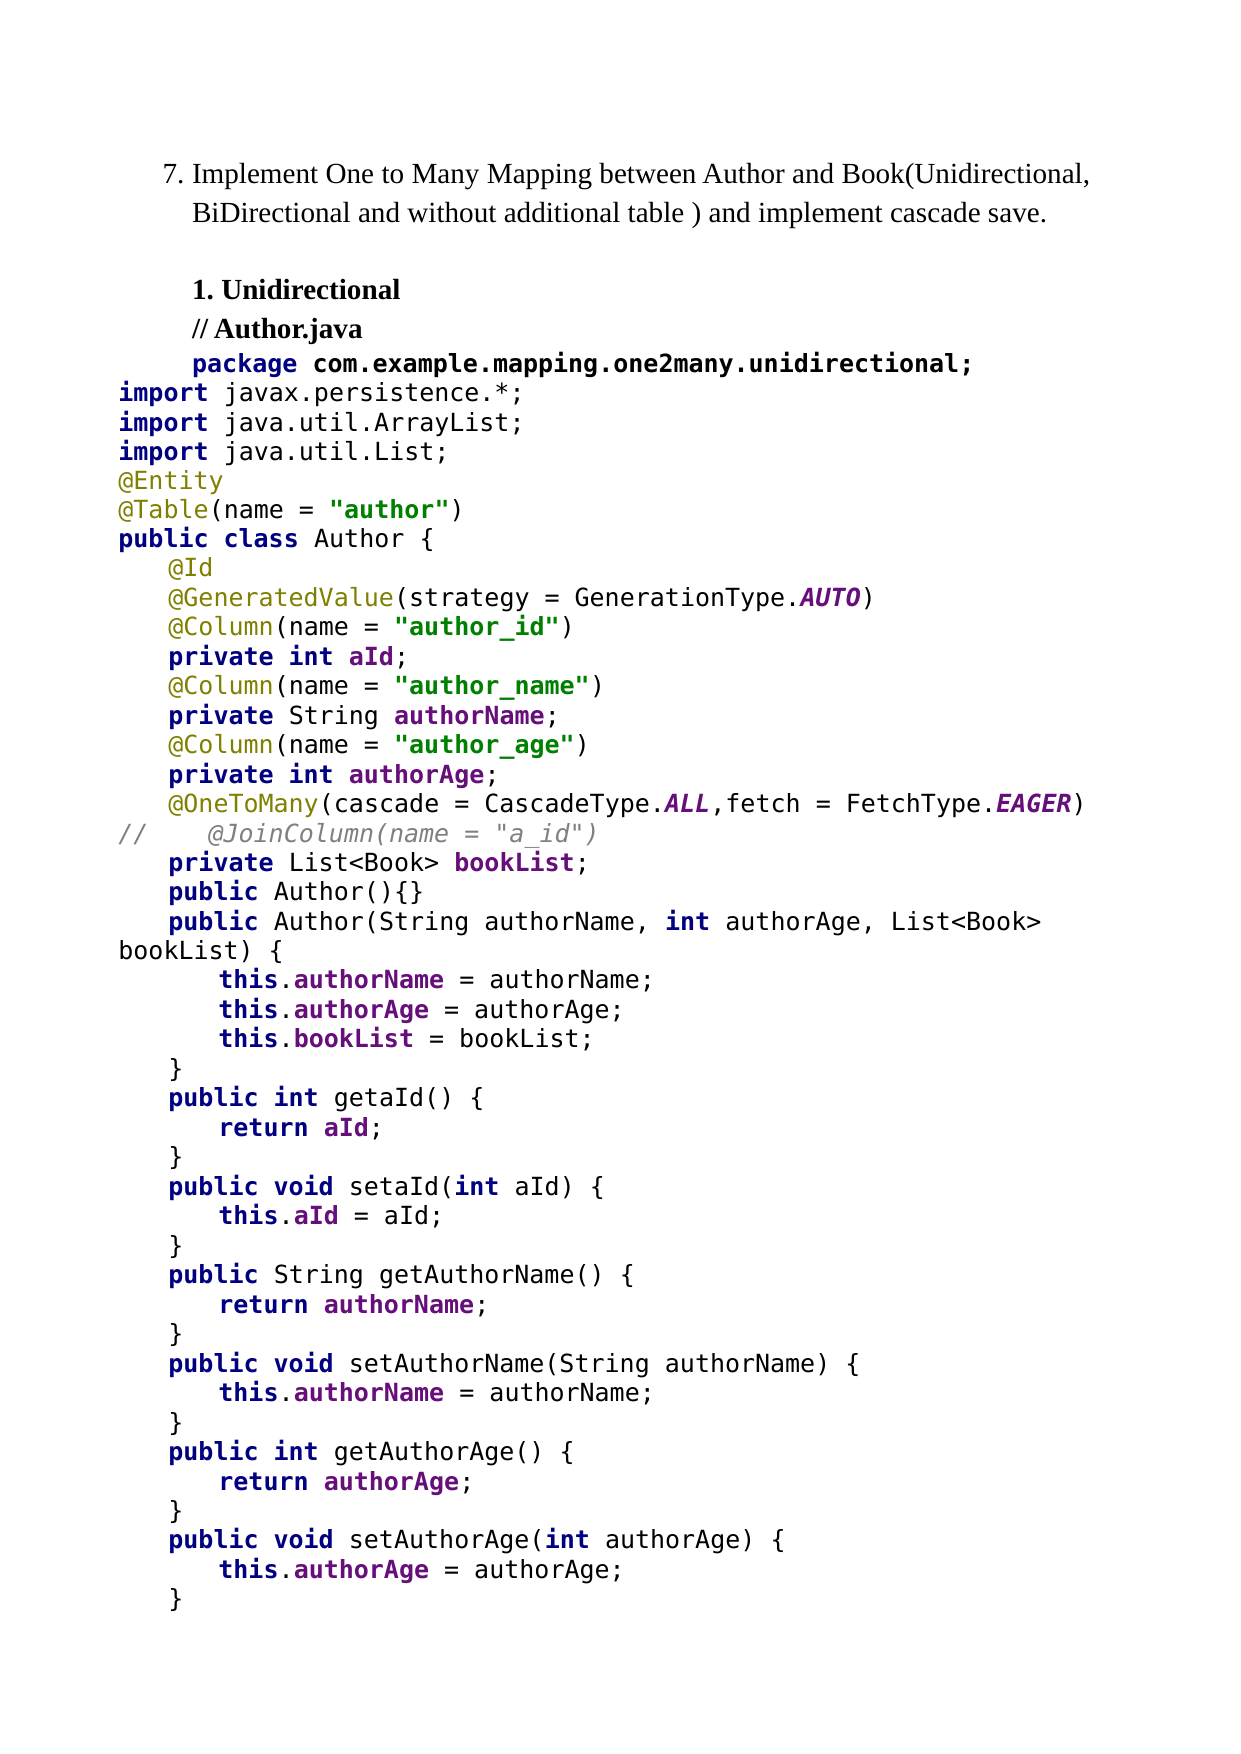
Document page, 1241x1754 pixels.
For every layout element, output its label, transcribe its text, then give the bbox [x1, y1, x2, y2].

text this.aId = aId; [118, 1201, 1122, 1231]
text public class Author { [118, 524, 1122, 553]
text return authorAge; [118, 1467, 1122, 1496]
list 1. Unidirectional [162, 272, 1122, 306]
text private String authorName; [118, 701, 1122, 730]
text public int getAuthorAge() { [118, 1437, 1122, 1467]
list Implement One to Many Mapping between Author and Book(Unidirectional, BiDirectional and without additional table ) and implement cascade save. [162, 157, 1122, 229]
text public int getaId() { [118, 1083, 1122, 1113]
text this.authorName = authorName; [118, 1378, 1122, 1408]
text private List<Book> bookList; [118, 848, 1122, 877]
text } [118, 1496, 1122, 1526]
text } [118, 1408, 1122, 1437]
text @Column(name = "author_id") [118, 612, 1122, 642]
text import java.util.ArrayList; [118, 408, 1122, 437]
text @Column(name = "author_age") [118, 730, 1122, 760]
text } [118, 1585, 1122, 1614]
text } [118, 1054, 1122, 1083]
text private int authorAge; [118, 760, 1122, 789]
text this.bookList = bookList; [118, 1024, 1122, 1054]
text @Table(name = "author") [118, 495, 1122, 524]
text @Id [118, 553, 1122, 583]
text // @JoinColumn(name = "a_id") [118, 819, 1122, 848]
text private int aId; [118, 642, 1122, 671]
text } [118, 1319, 1122, 1349]
text @OneToMany(cascade = CascadeType.ALL,fetch = FetchType.EAGER) [118, 789, 1122, 819]
text return authorName; [118, 1290, 1122, 1319]
list // Author.java [162, 311, 1122, 344]
text } [118, 1142, 1122, 1172]
text this.authorName = authorName; [118, 966, 1122, 995]
text @Entity [118, 466, 1122, 495]
text return aId; [118, 1113, 1122, 1142]
text public Author(String authorName, int authorAge, List<Book> bookList) { [118, 907, 1122, 966]
text @GeneratedValue(strategy = GenerationType.AUTO) [118, 583, 1122, 612]
text public void setaId(int aId) { [118, 1172, 1122, 1201]
text import javax.persistence.*; [118, 378, 1122, 408]
text public Author(){} [118, 877, 1122, 907]
text import java.util.List; [118, 437, 1122, 466]
text this.authorAge = authorAge; [118, 1555, 1122, 1585]
text public void setAuthorAge(int authorAge) { [118, 1526, 1122, 1555]
text public String getAuthorName() { [118, 1260, 1122, 1290]
list package com.example.mapping.one2many.unidirectional; [162, 349, 1122, 378]
text public void setAuthorName(String authorName) { [118, 1349, 1122, 1378]
text this.authorAge = authorAge; [118, 995, 1122, 1024]
text } [118, 1231, 1122, 1260]
text @Column(name = "author_name") [118, 671, 1122, 701]
